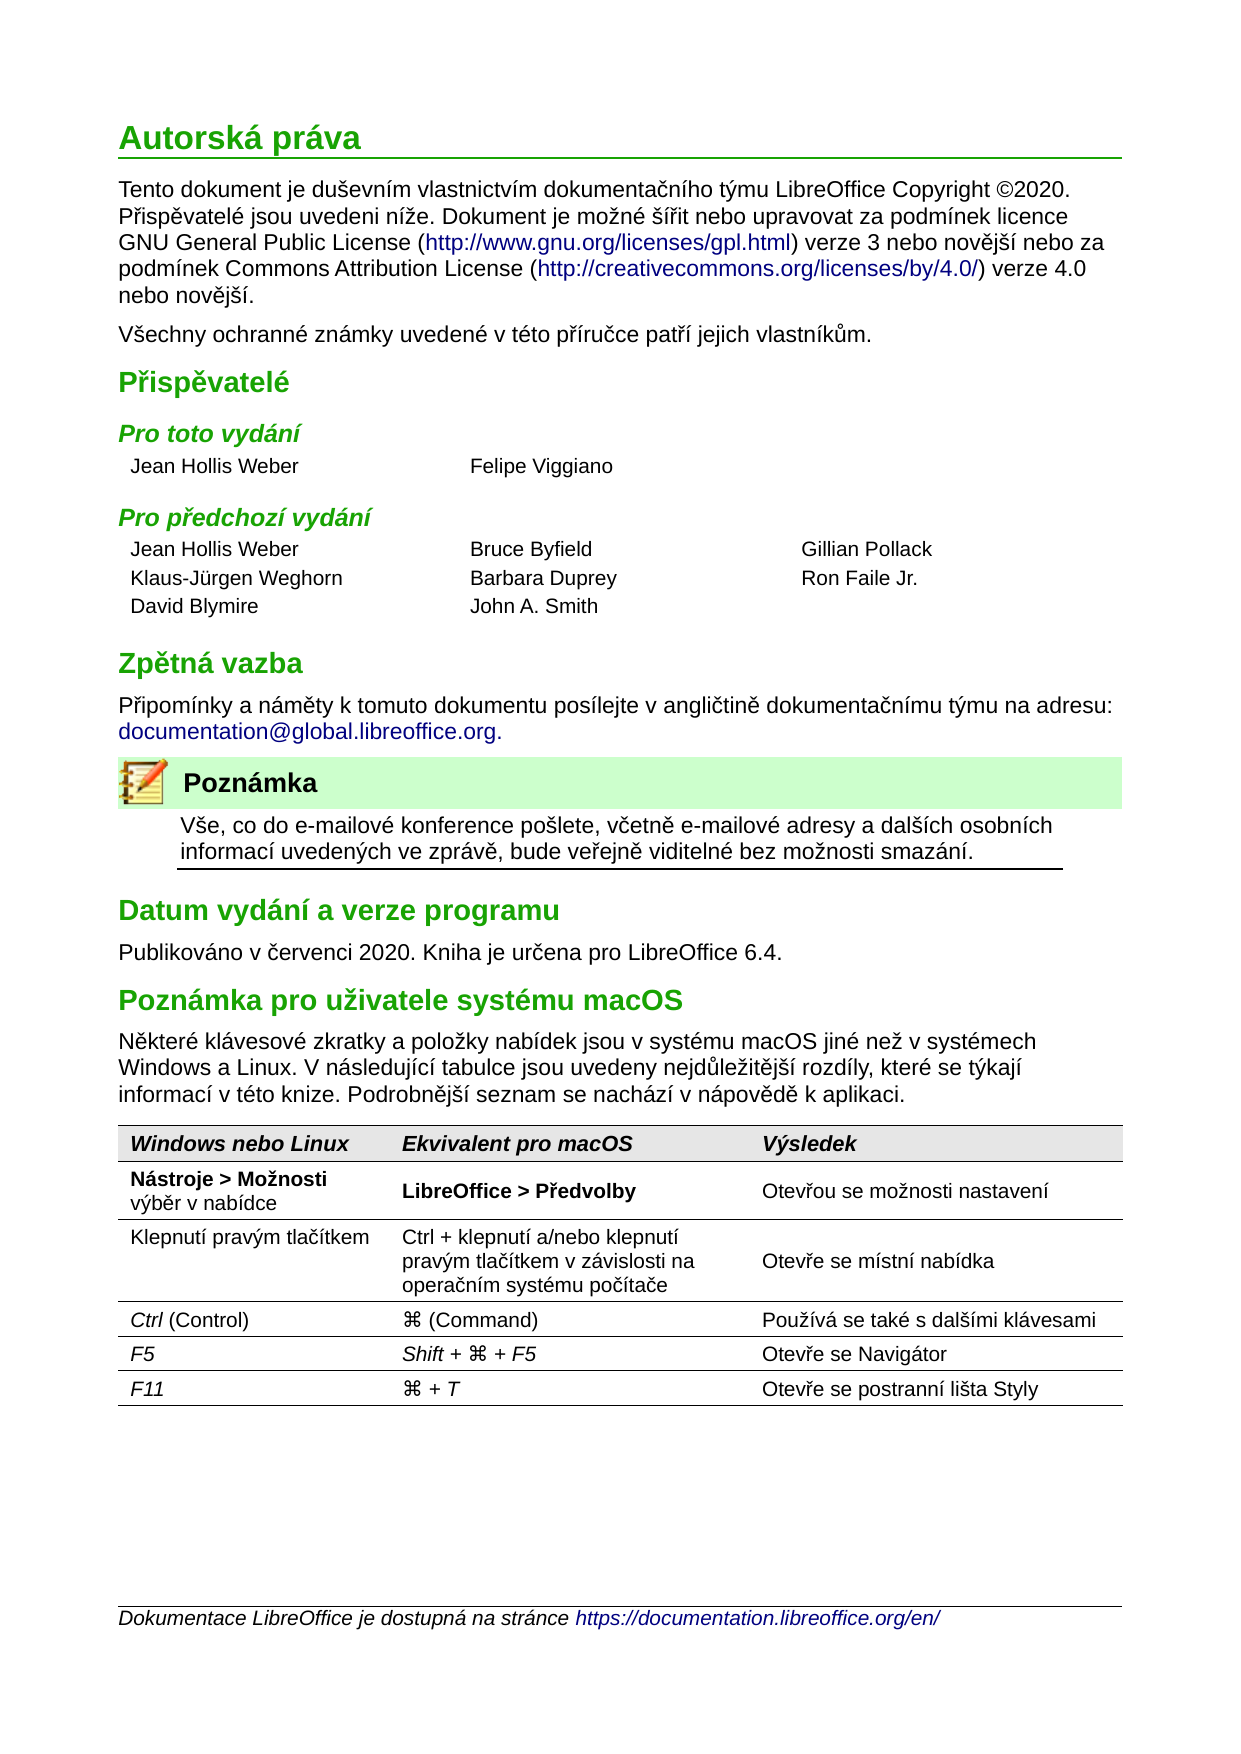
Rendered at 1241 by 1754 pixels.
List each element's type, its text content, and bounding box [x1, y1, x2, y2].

subtitle Datum vydání a verze programu [118, 893, 1122, 927]
table_cell F11 [118, 1371, 390, 1405]
table_cell Ctrl (Control) [118, 1302, 390, 1336]
text Vše, co do e-mailové konference pošlete, včetně e-mailové adresy a dalších osobních informací uvedených ve zprávě, bude veřejně viditelné bez možnosti smazání. [177, 809, 1063, 868]
subtitle Autorská práva [118, 118, 1122, 157]
text Všechny ochranné známky uvedené v této příručce patří jejich vlastníkům. [118, 321, 1122, 347]
table_cell Nástroje > Možnosti výběr v nabídce [118, 1162, 390, 1219]
table_header [789, 454, 1122, 482]
table_cell David Blymire [118, 594, 458, 623]
table_header Gillian Pollack [789, 537, 1122, 566]
table_cell Ron Faile Jr. [789, 566, 1122, 594]
subtitle Poznámka pro uživatele systému macOS [118, 983, 1122, 1016]
table_cell Používá se také s dalšími klávesami [750, 1302, 1123, 1336]
table_cell Ctrl + klepnutí a/nebo klepnutí pravým tlačítkem v závislosti na operačním systému počítače [390, 1220, 750, 1301]
table_cell ⌘ (Command) [390, 1302, 750, 1336]
table_header Výsledek [750, 1126, 1123, 1161]
table_header Bruce Byfield [458, 537, 789, 566]
text Některé klávesové zkratky a položky nabídek jsou v systému macOS jiné než v systémech Windows a Linux. V následující tabulce jsou uvedeny nejdůležitější rozdíly, které se týkají informací v této knize. Podrobnější seznam se nachází v nápovědě k aplikaci. [118, 1028, 1122, 1107]
text Tento dokument je duševním vlastnictvím dokumentačního týmu LibreOffice Copyright ©2020. Přispěvatelé jsou uvedeni níže. Dokument je možné šířit nebo upravovat za podmínek licence GNU General Public License (http://www.gnu.org/licenses/gpl.html) verze 3 nebo novější nebo za podmínek Commons Attribution License (http://creativecommons.org/licenses/by/4.0/) verze 4.0 nebo novější. [118, 176, 1122, 308]
table_header Jean Hollis Weber [118, 537, 458, 566]
table_cell [789, 594, 1122, 623]
table_cell Otevřou se možnosti nastavení [750, 1162, 1123, 1219]
table_cell Shift + ⌘ + F5 [390, 1337, 750, 1370]
text Připomínky a náměty k tomuto dokumentu posílejte v angličtině dokumentačnímu týmu na adresu: documentation@global.libreoffice.org. [118, 692, 1122, 744]
table_header Ekvivalent pro macOS [390, 1126, 750, 1161]
table_cell F5 [118, 1337, 390, 1370]
table_cell Otevře se Navigátor [750, 1337, 1123, 1370]
table_cell John A. Smith [458, 594, 789, 623]
subtitle Pro toto vydání [118, 419, 1122, 448]
subtitle Zpětná vazba [118, 646, 1122, 680]
table_cell Otevře se postranní lišta Styly [750, 1371, 1123, 1405]
table_header Windows nebo Linux [118, 1126, 390, 1161]
table_cell Barbara Duprey [458, 566, 789, 594]
table_cell Klaus-Jürgen Weghorn [118, 566, 458, 594]
table_header Jean Hollis Weber [118, 454, 458, 482]
picture [119, 757, 170, 808]
subtitle Přispěvatelé [118, 365, 1122, 398]
table_cell Otevře se místní nabídka [750, 1220, 1123, 1301]
table_header Felipe Viggiano [458, 454, 789, 482]
subtitle Pro předchozí vydání [118, 503, 1122, 531]
table_cell Klepnutí pravým tlačítkem [118, 1220, 390, 1301]
table_cell LibreOffice > Předvolby [390, 1162, 750, 1219]
text Publikováno v červenci 2020. Kniha je určena pro LibreOffice 6.4. [118, 939, 1122, 965]
subtitle Poznámka [118, 757, 1122, 809]
table_cell ⌘ + T [390, 1371, 750, 1405]
